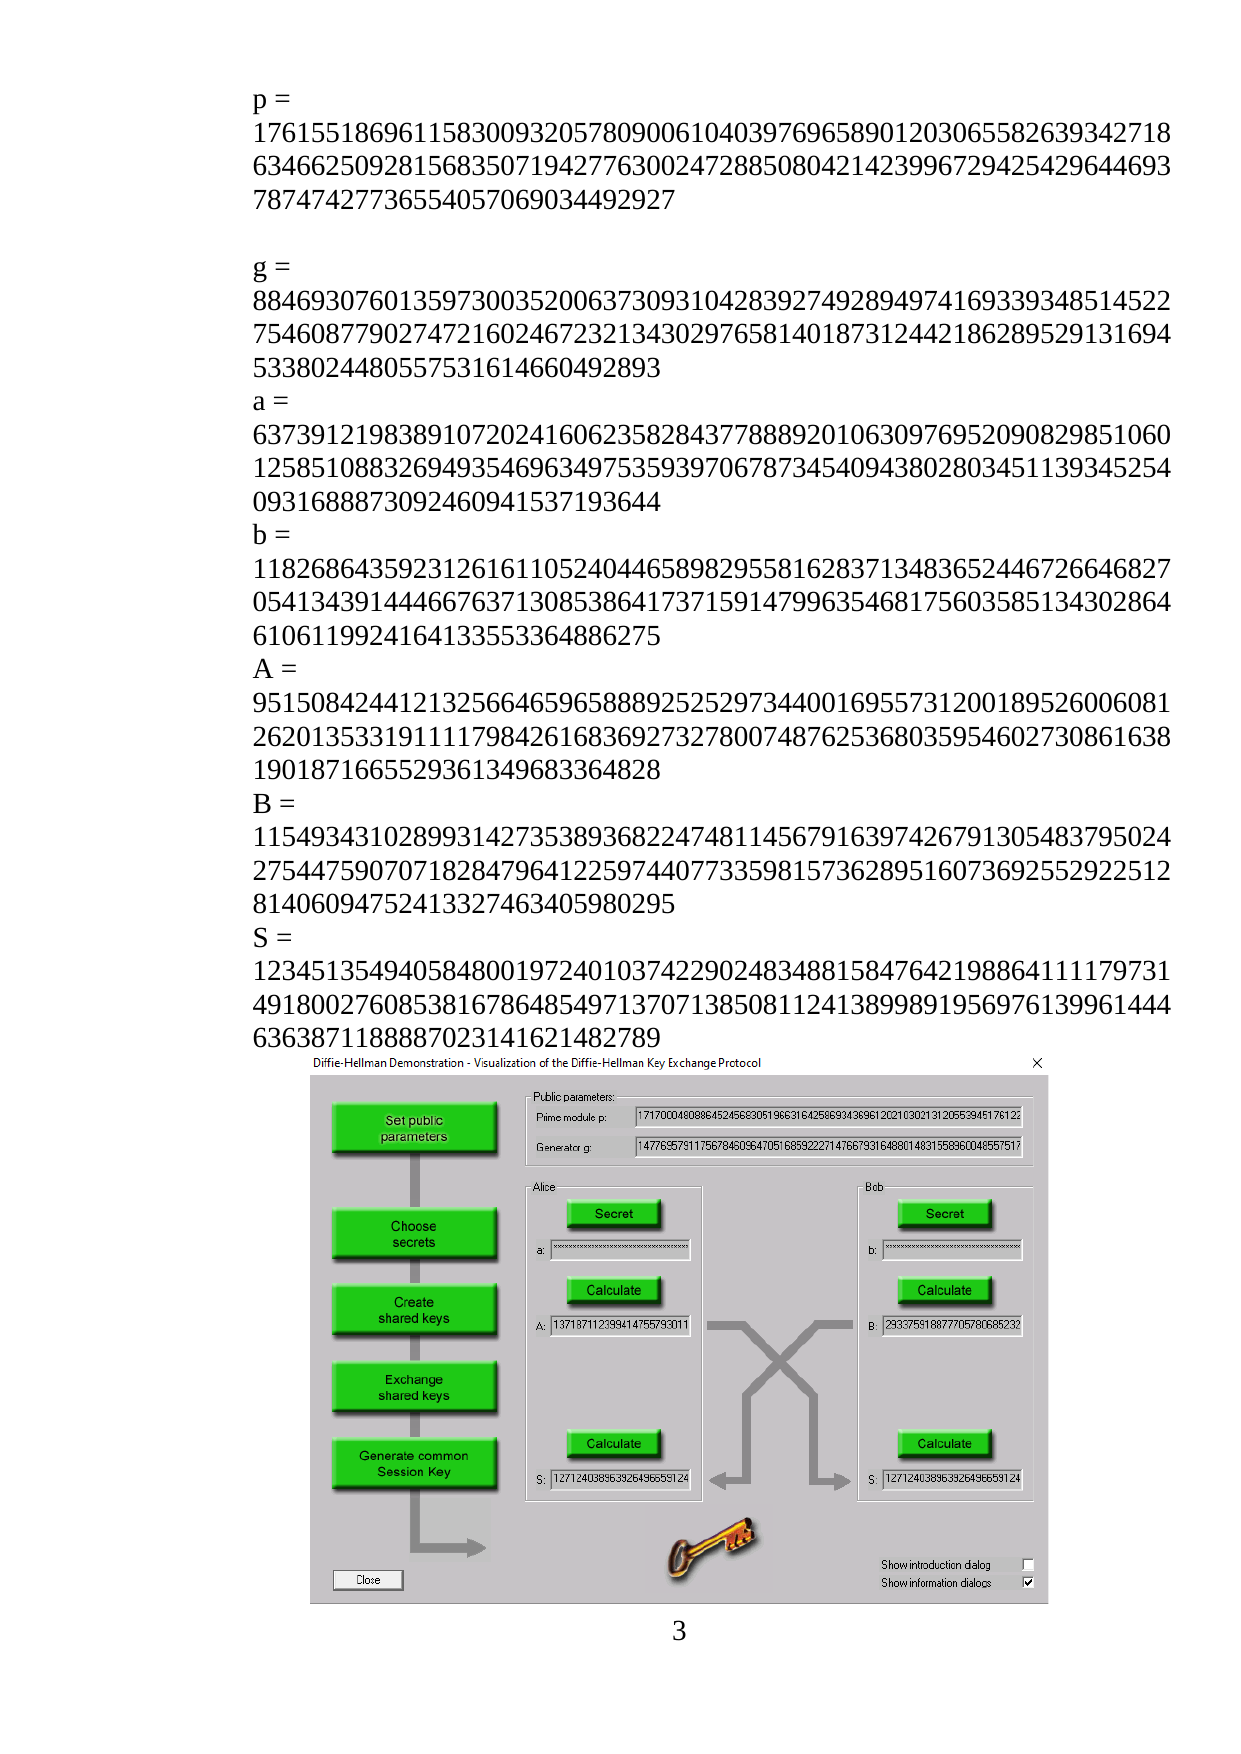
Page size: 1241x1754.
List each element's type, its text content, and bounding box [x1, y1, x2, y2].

list g = 8846930760135973003520063730931042839274928949741693393485145227546087790274721602467232134302976581401873124421862895291316945338024480557531614660492893 [215, 249, 1181, 383]
list A = 9515084244121325664659658889252529734400169557312001895260060812620135331911117984261683692732780074876253680359546027308616381901871665529361349683364828 [215, 652, 1181, 786]
list p = 17615518696115830093205780900610403976965890120306558263934271863466250928156835071942776300247288508042142399672942542964469378747427736554057069034492927 [215, 81, 1181, 216]
list 1182686435923126161105240446589829558162837134836524467266468270541343914446676371308538641737159147996354681756035851343028646106119924164133553364886275 [215, 551, 1181, 652]
list S = 1234513549405848001972401037422902483488158476421988641111797314918002760853816786485497137071385081124138998919569761399614446363871188887023141621482789 [215, 920, 1181, 1054]
list b = [215, 517, 1181, 551]
list B = 11549343102899314273538936822474811456791639742679130548379502427544759070718284796412259744077335981573628951607369255292251281406094752413327463405980295 [215, 786, 1181, 920]
list a = 6373912198389107202416062358284377888920106309769520908298510601258510883269493546963497535939706787345409438028034511393452540931688873092460941537193644 [215, 383, 1181, 517]
picture [310, 1054, 1049, 1604]
